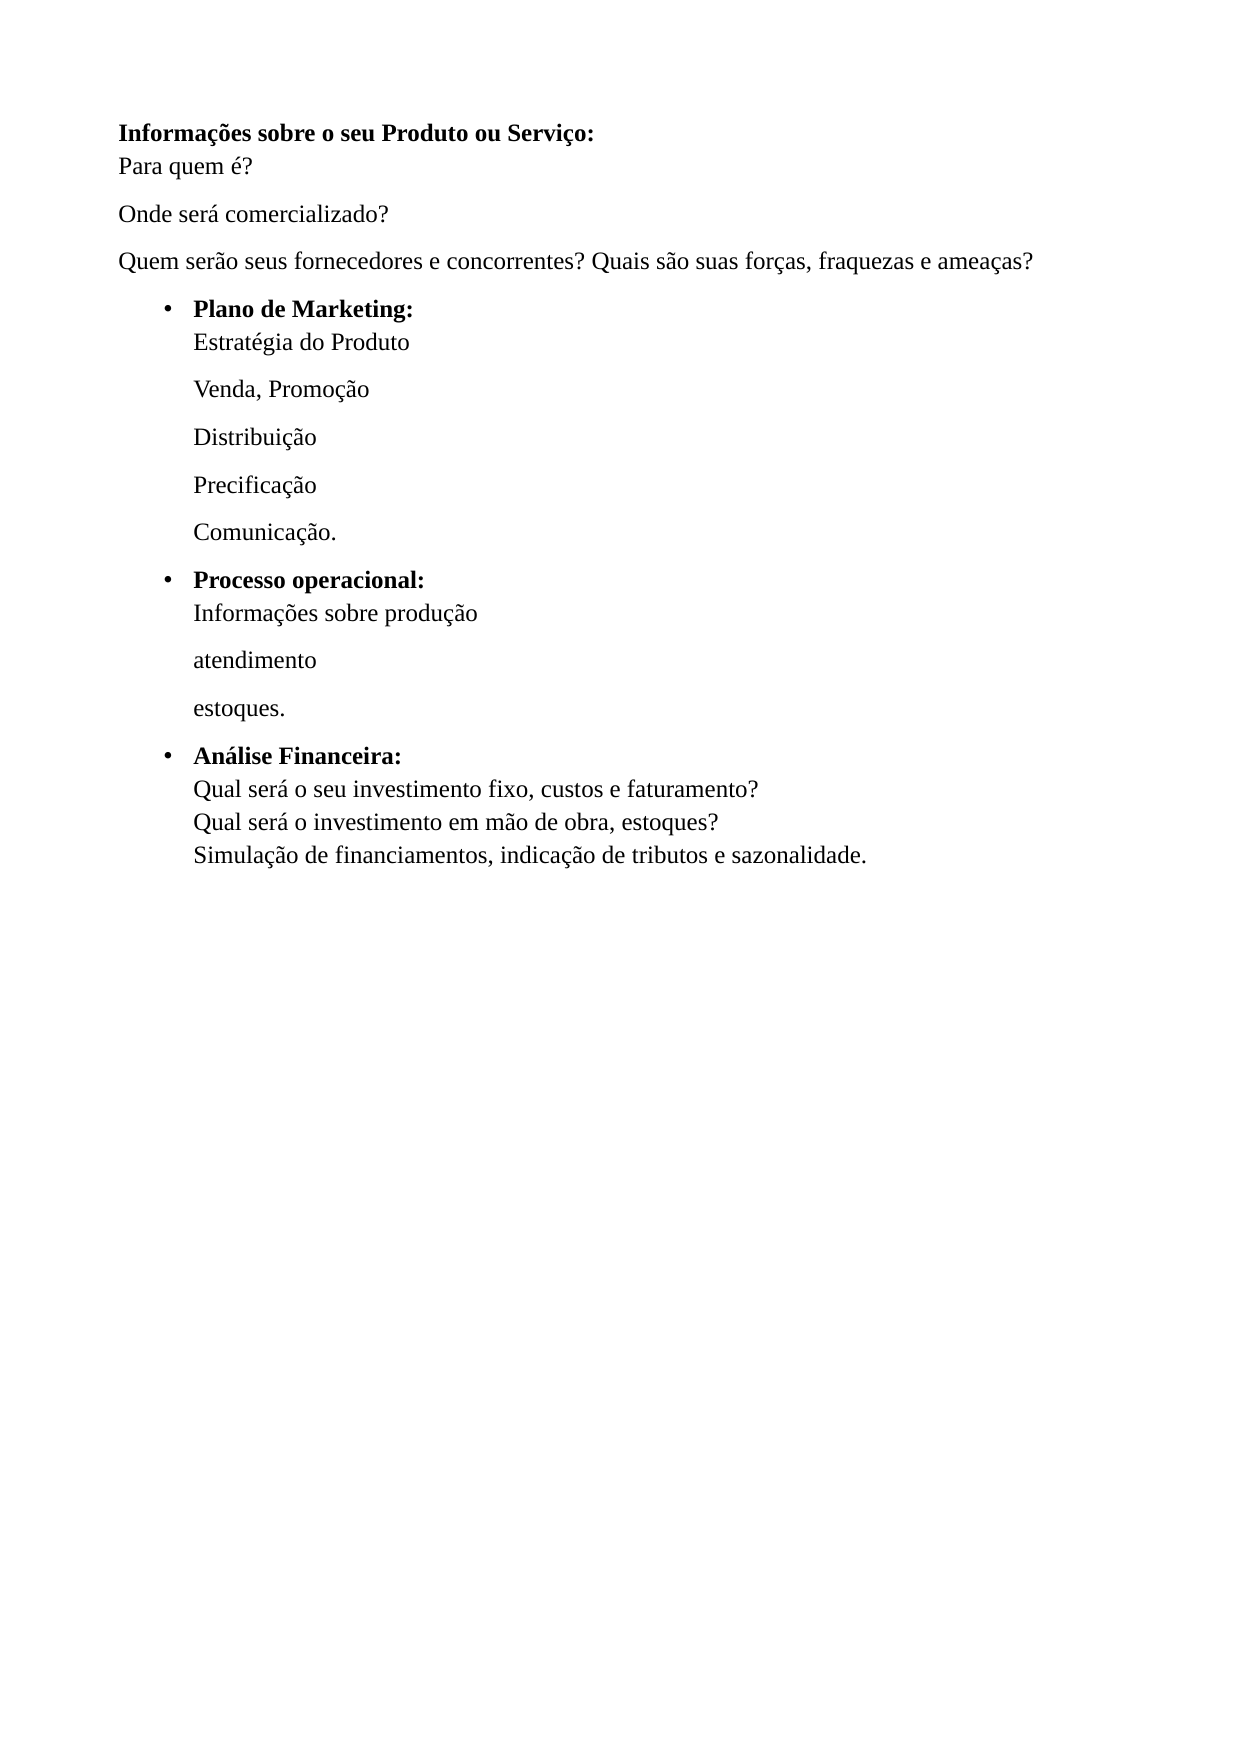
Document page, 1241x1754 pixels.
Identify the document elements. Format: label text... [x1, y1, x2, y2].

text Informações sobre o seu Produto ou Serviço: Para quem é? [118, 118, 1122, 180]
list atendimento [164, 646, 1122, 674]
list Processo operacional: Informações sobre produção [164, 565, 1122, 627]
text Onde será comercializado? [118, 199, 1122, 227]
list estoques. [164, 693, 1122, 722]
text Quem serão seus fornecedores e concorrentes? Quais são suas forças, fraquezas e ameaças? [118, 246, 1122, 275]
list Distribuição [164, 422, 1122, 451]
list Precificação [164, 470, 1122, 498]
list Plano de Marketing: Estratégia do Produto [164, 294, 1122, 356]
list Venda, Promoção [164, 374, 1122, 403]
list Comunicação. [164, 517, 1122, 546]
list Análise Financeira: Qual será o seu investimento fixo, custos e faturamento? Qual será o investimento em mão de obra, estoques? Simulação de financiamentos, indicação de tributos e sazonalidade. [164, 741, 1122, 869]
